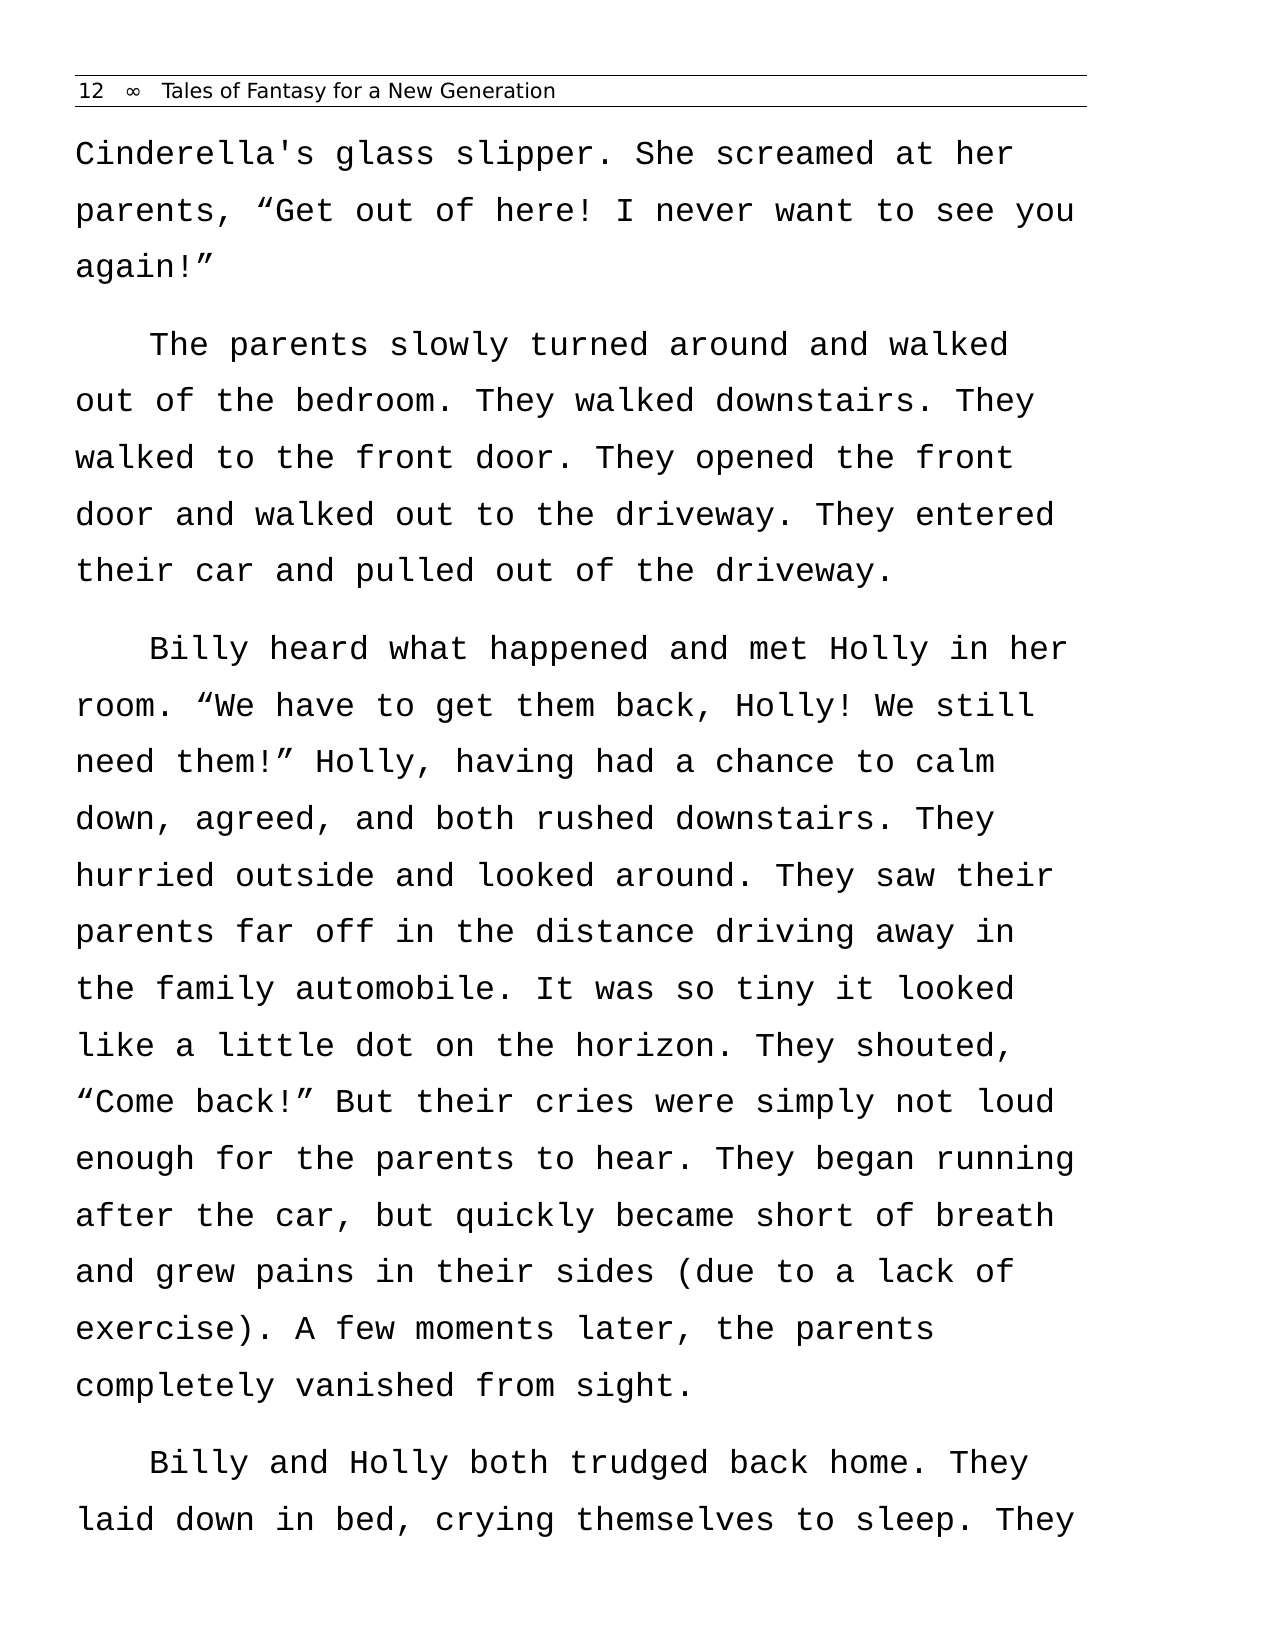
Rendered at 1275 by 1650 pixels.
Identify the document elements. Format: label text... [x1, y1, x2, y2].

text The parents slowly turned around and walked out of the bedroom. They walked downstairs. They walked to the front door. They opened the front door and walked out to the driveway. They entered their car and pulled out of the driveway. [75, 327, 1087, 592]
text Cinderella's glass slipper. She screamed at her parents, “Get out of here! I never want to see you again!” [75, 137, 1087, 288]
text Billy and Holly both trudged back home. They laid down in bed, crying themselves to sleep. They [75, 1446, 1087, 1540]
text Billy heard what happened and met Holly in her room. “We have to get them back, Holly! We still need them!” Holly, having had a chance to calm down, agreed, and both rushed downstairs. They hurried outside and looked around. They saw their parents far off in the distance driving away in the family automobile. It was so tiny it looked like a little dot on the horizon. They shouted, “Come back!” But their cries were simply not loud enough for the parents to hear. They began running after the car, but quickly became short of breath and grew pains in their sides (due to a lack of exercise). A few moments later, the parents completely vanished from sight. [75, 632, 1087, 1406]
